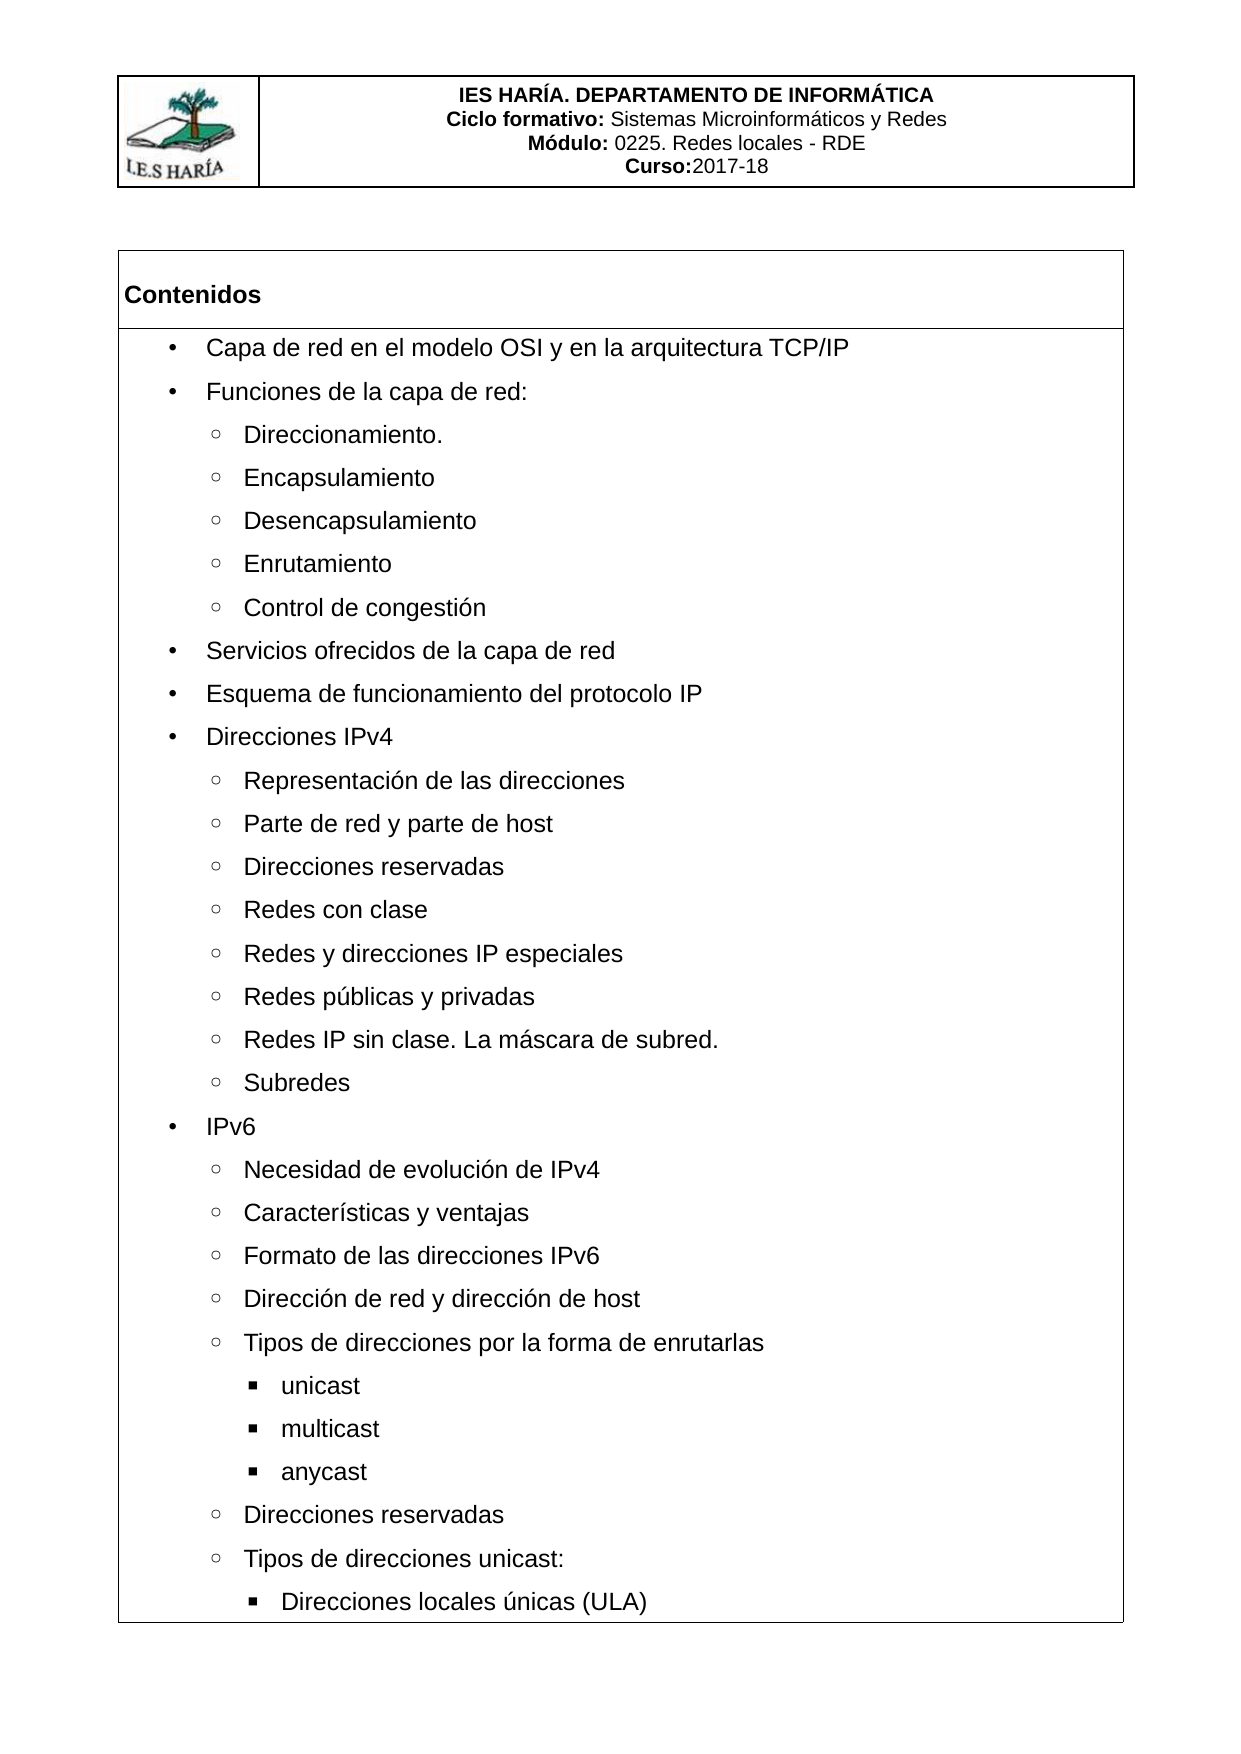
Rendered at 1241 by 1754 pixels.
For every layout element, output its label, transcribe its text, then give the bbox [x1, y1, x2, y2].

picture [123, 82, 241, 180]
table_cell Capa de red en el modelo OSI y en la arquitectura TCP/IP Funciones de la capa de red: Direccionamiento. Encapsulamiento Desencapsulamiento Enrutamiento Control de congestión Servicios ofrecidos de la capa de red Esquema de funcionamiento del protocolo IP Direcciones IPv4 Representación de las direcciones Parte de red y parte de host Direcciones reservadas Redes con clase Redes y direcciones IP especiales Redes públicas y privadas Redes IP sin clase. La máscara de subred. Subredes IPv6 Necesidad de evolución de IPv4 Características y ventajas Formato de las direcciones IPv6 Dirección de red y dirección de host Tipos de direcciones por la forma de enrutarlas unicast multicast anycast Direcciones reservadas Tipos de direcciones unicast: Direcciones locales únicas (ULA) Direcciones de enlace local (LLA) Direcciones globales (GUA) Acceso a la Internet IPv6 mediante túneles Configuración de dispositivos de red Parámetros de configuración de la red Configuración en Windows Configuración en Linux: Utilizando network-manager Utilizando servicio de networking Utilizando comandos ip, ifconfig y route Diagnóstico de conectividad de red. Herrmanientas ping, tracert, mrt Configuración de la red por IPv6 Uso de direcciones de enlace local Comprobación de conectividad en la red local con ping6 Acceso a servicios locales por IPv6 Acceso a Internet IPv6 utilizando la red Teredo [119, 329, 1123, 1622]
table_cell Contenidos [119, 251, 1123, 327]
